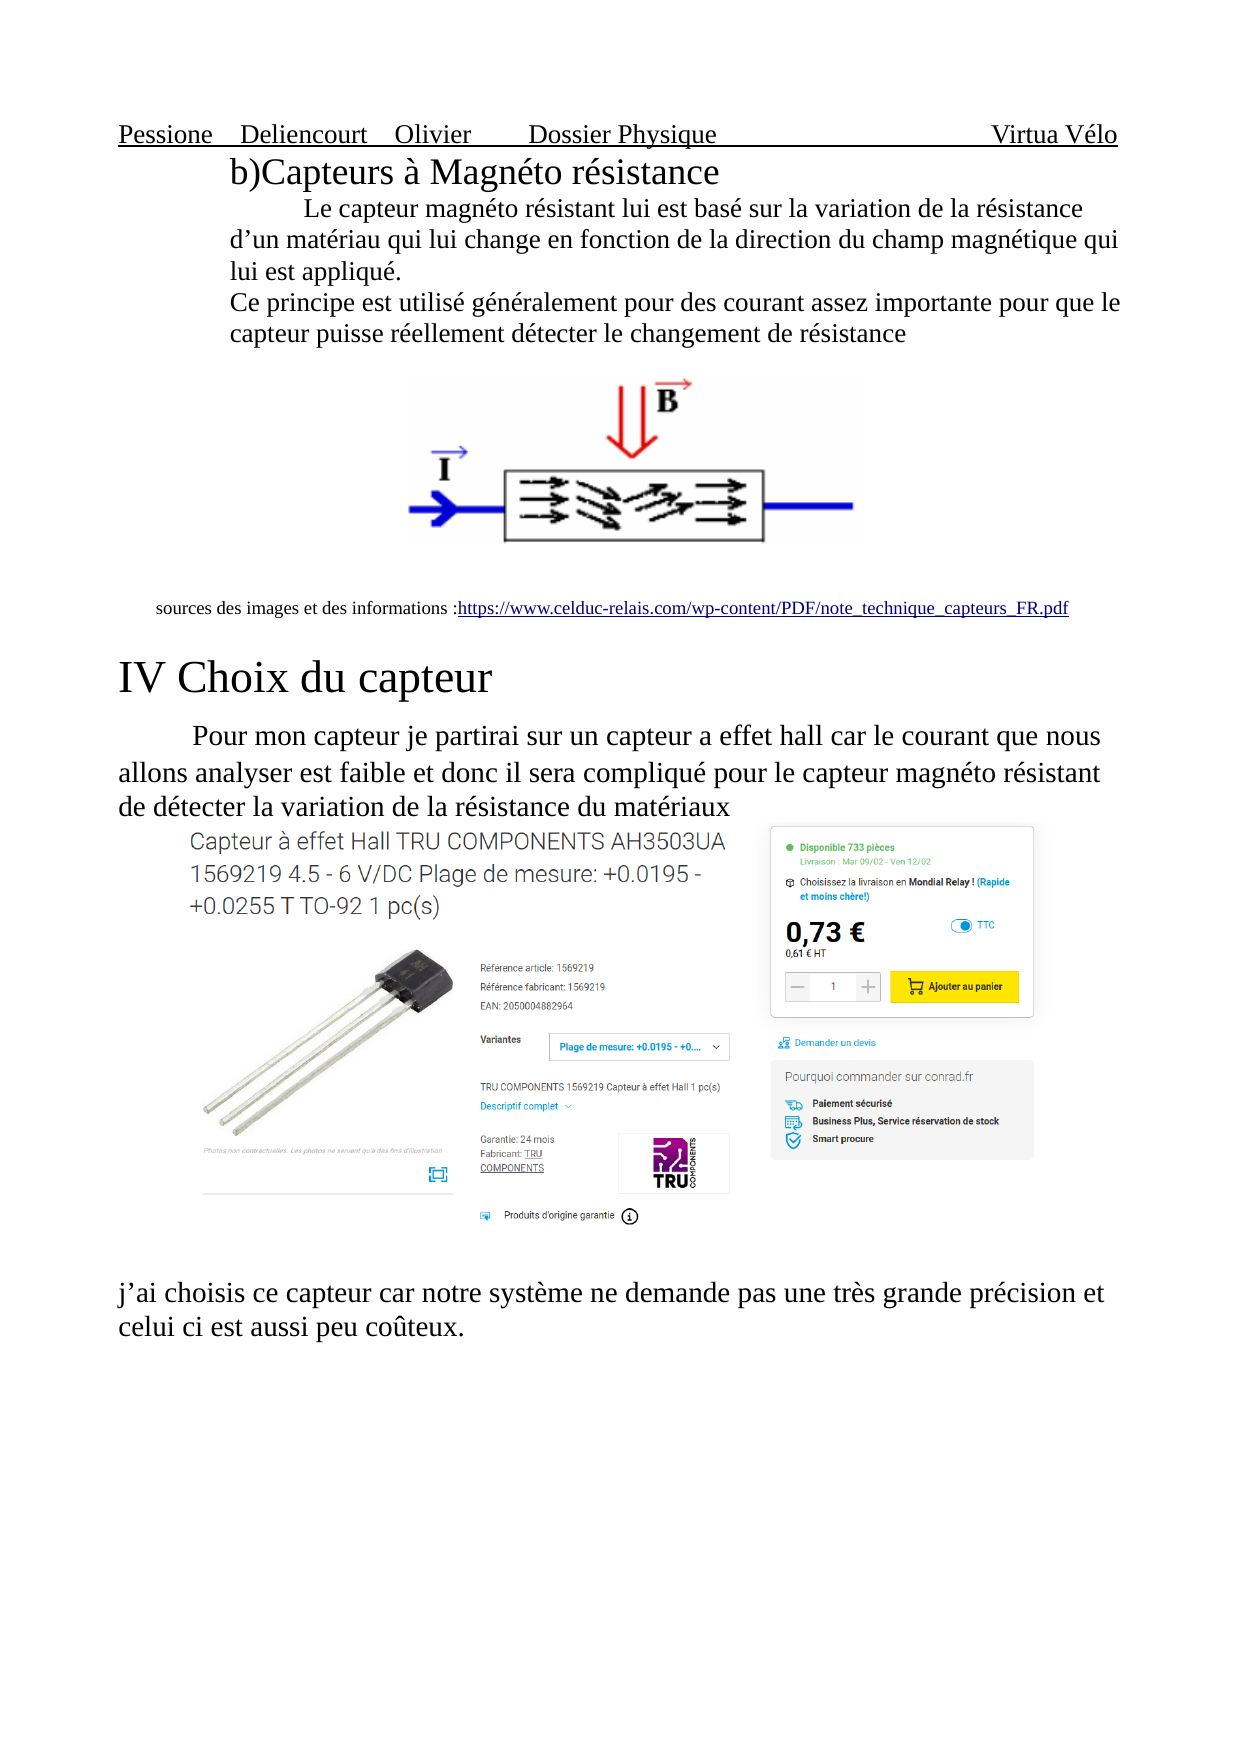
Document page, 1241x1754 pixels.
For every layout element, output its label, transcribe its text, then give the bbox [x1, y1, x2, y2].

text Le capteur magnéto résistant lui est basé sur la variation de la résistance d’un matériau qui lui change en fonction de la direction du champ magnétique qui lui est appliqué. [156, 192, 1122, 286]
text Pour mon capteur je partirai sur un capteur a effet hall car le courant que nous allons analyser est faible et donc il sera compliqué pour le capteur magnéto résistant de détecter la variation de la résistance du matériaux [118, 703, 1122, 822]
text j’ai choisis ce capteur car notre système ne demande pas une très grande précision et celui ci est aussi peu coûteux. [118, 1276, 1122, 1343]
picture [357, 357, 867, 567]
text IV Choix du capteur [118, 650, 1122, 703]
text b)Capteurs à Magnéto résistance [156, 149, 1122, 192]
picture [177, 822, 1063, 1242]
text sources des images et des informations :https://www.celduc-relais.com/wp-content/PDF/note_technique_capteurs_FR.pdf [156, 597, 1122, 619]
text Ce principe est utilisé généralement pour des courant assez importante pour que le capteur puisse réellement détecter le changement de résistance [156, 286, 1122, 348]
text Pessione Deliencourt Olivier Dossier Physique Virtua Vélo [118, 118, 1122, 149]
